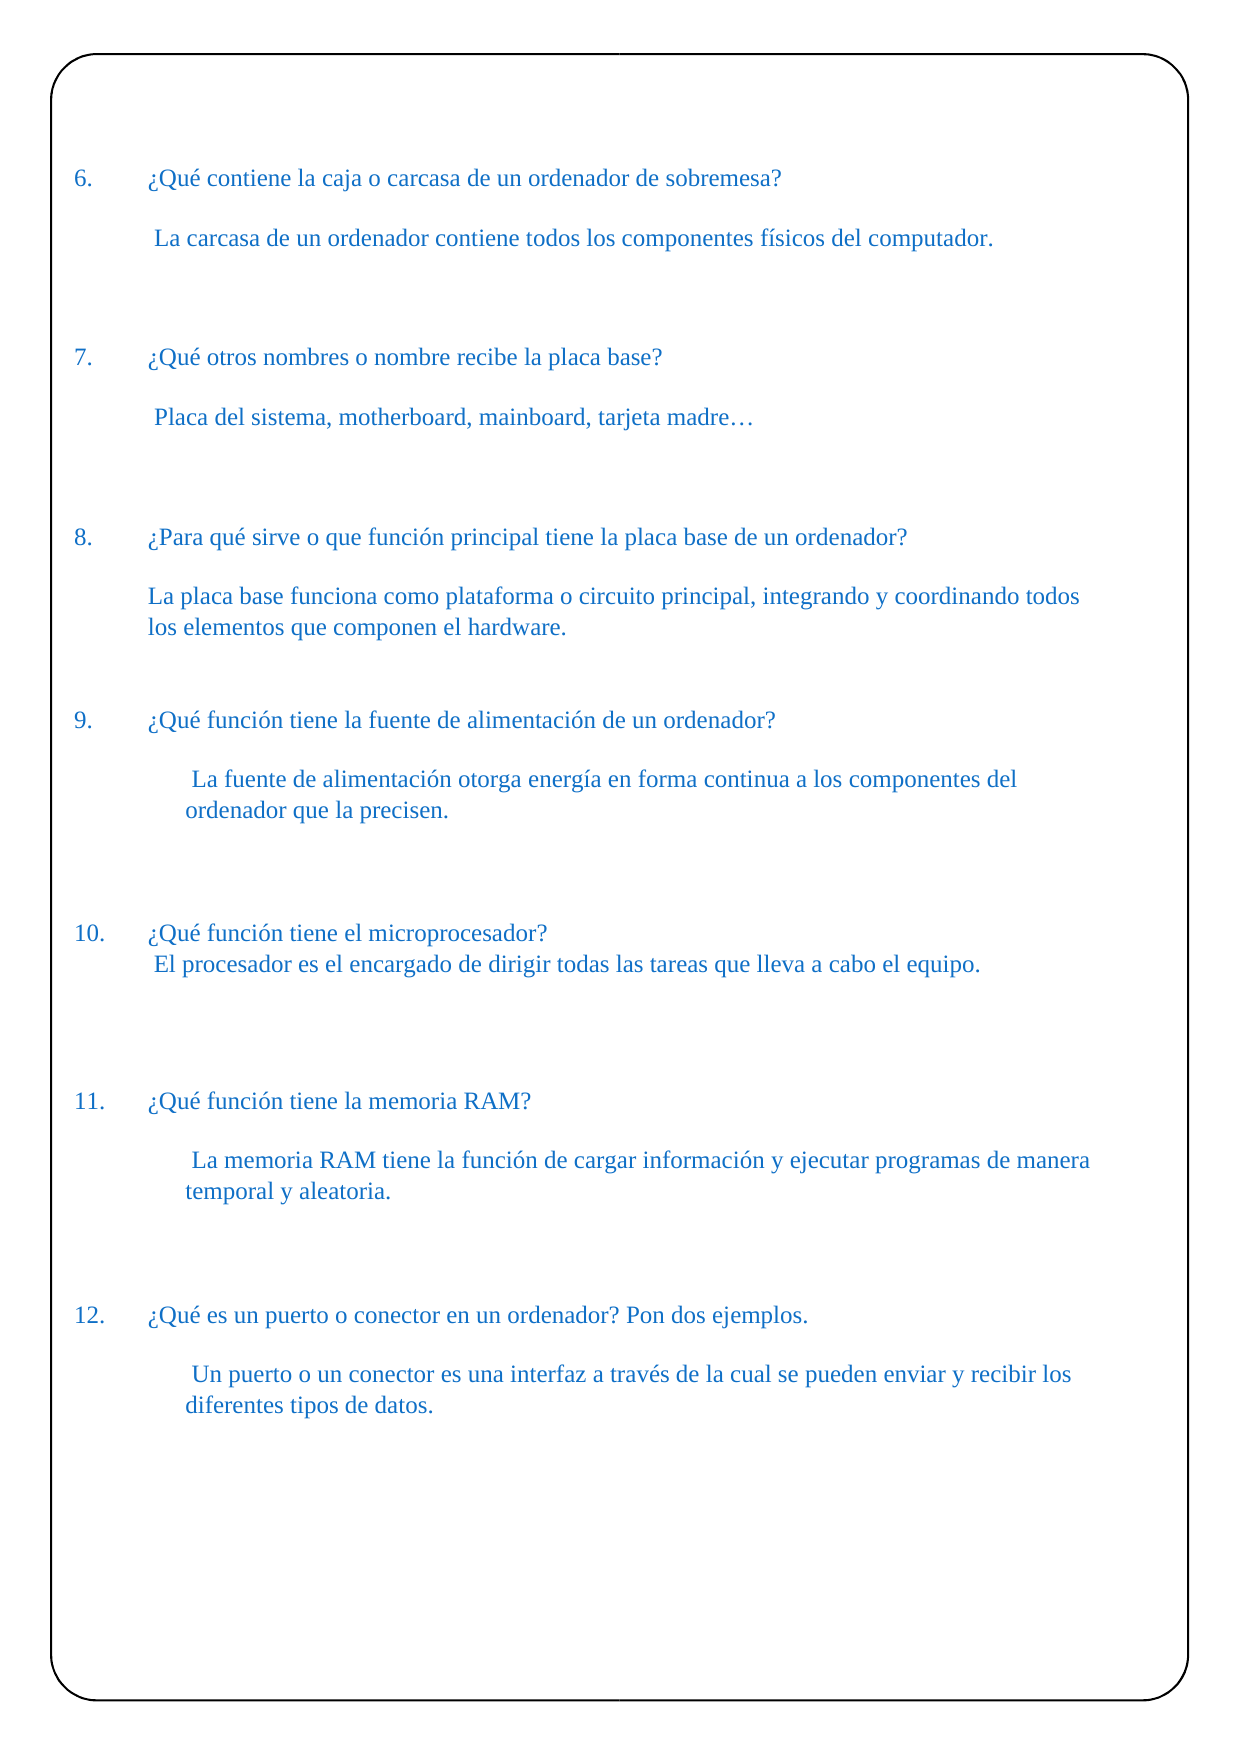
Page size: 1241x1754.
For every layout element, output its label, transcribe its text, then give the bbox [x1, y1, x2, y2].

list ¿Qué otros nombres o nombre recibe la placa base? [74, 342, 1102, 371]
text Placa del sistema, motherboard, mainboard, tarjeta madre… [148, 402, 1102, 431]
text El procesador es el encargado de dirigir todas las tareas que lleva a cabo el equipo. [148, 949, 1102, 978]
text Un puerto o un conector es una interfaz a través de la cual se pueden enviar y recibir los diferentes tipos de datos. [185, 1359, 1102, 1419]
list ¿Qué función tiene el microprocesador? [74, 918, 1102, 947]
list ¿Qué es un puerto o conector en un ordenador? Pon dos ejemplos. [74, 1300, 1102, 1329]
text La placa base funciona como plataforma o circuito principal, integrando y coordinando todos los elementos que componen el hardware. [148, 581, 1102, 641]
list ¿Qué función tiene la fuente de alimentación de un ordenador? [74, 705, 1102, 733]
list ¿Para qué sirve o que función principal tiene la placa base de un ordenador? [74, 522, 1102, 550]
text La memoria RAM tiene la función de cargar información y ejecutar programas de manera temporal y aleatoria. [185, 1145, 1102, 1205]
text La fuente de alimentación otorga energía en forma continua a los componentes del ordenador que la precisen. [185, 764, 1102, 823]
text La carcasa de un ordenador contiene todos los componentes físicos del computador. [148, 223, 1102, 251]
list ¿Qué contiene la caja o carcasa de un ordenador de sobremesa? [74, 163, 1102, 192]
list ¿Qué función tiene la memoria RAM? [74, 1086, 1102, 1115]
